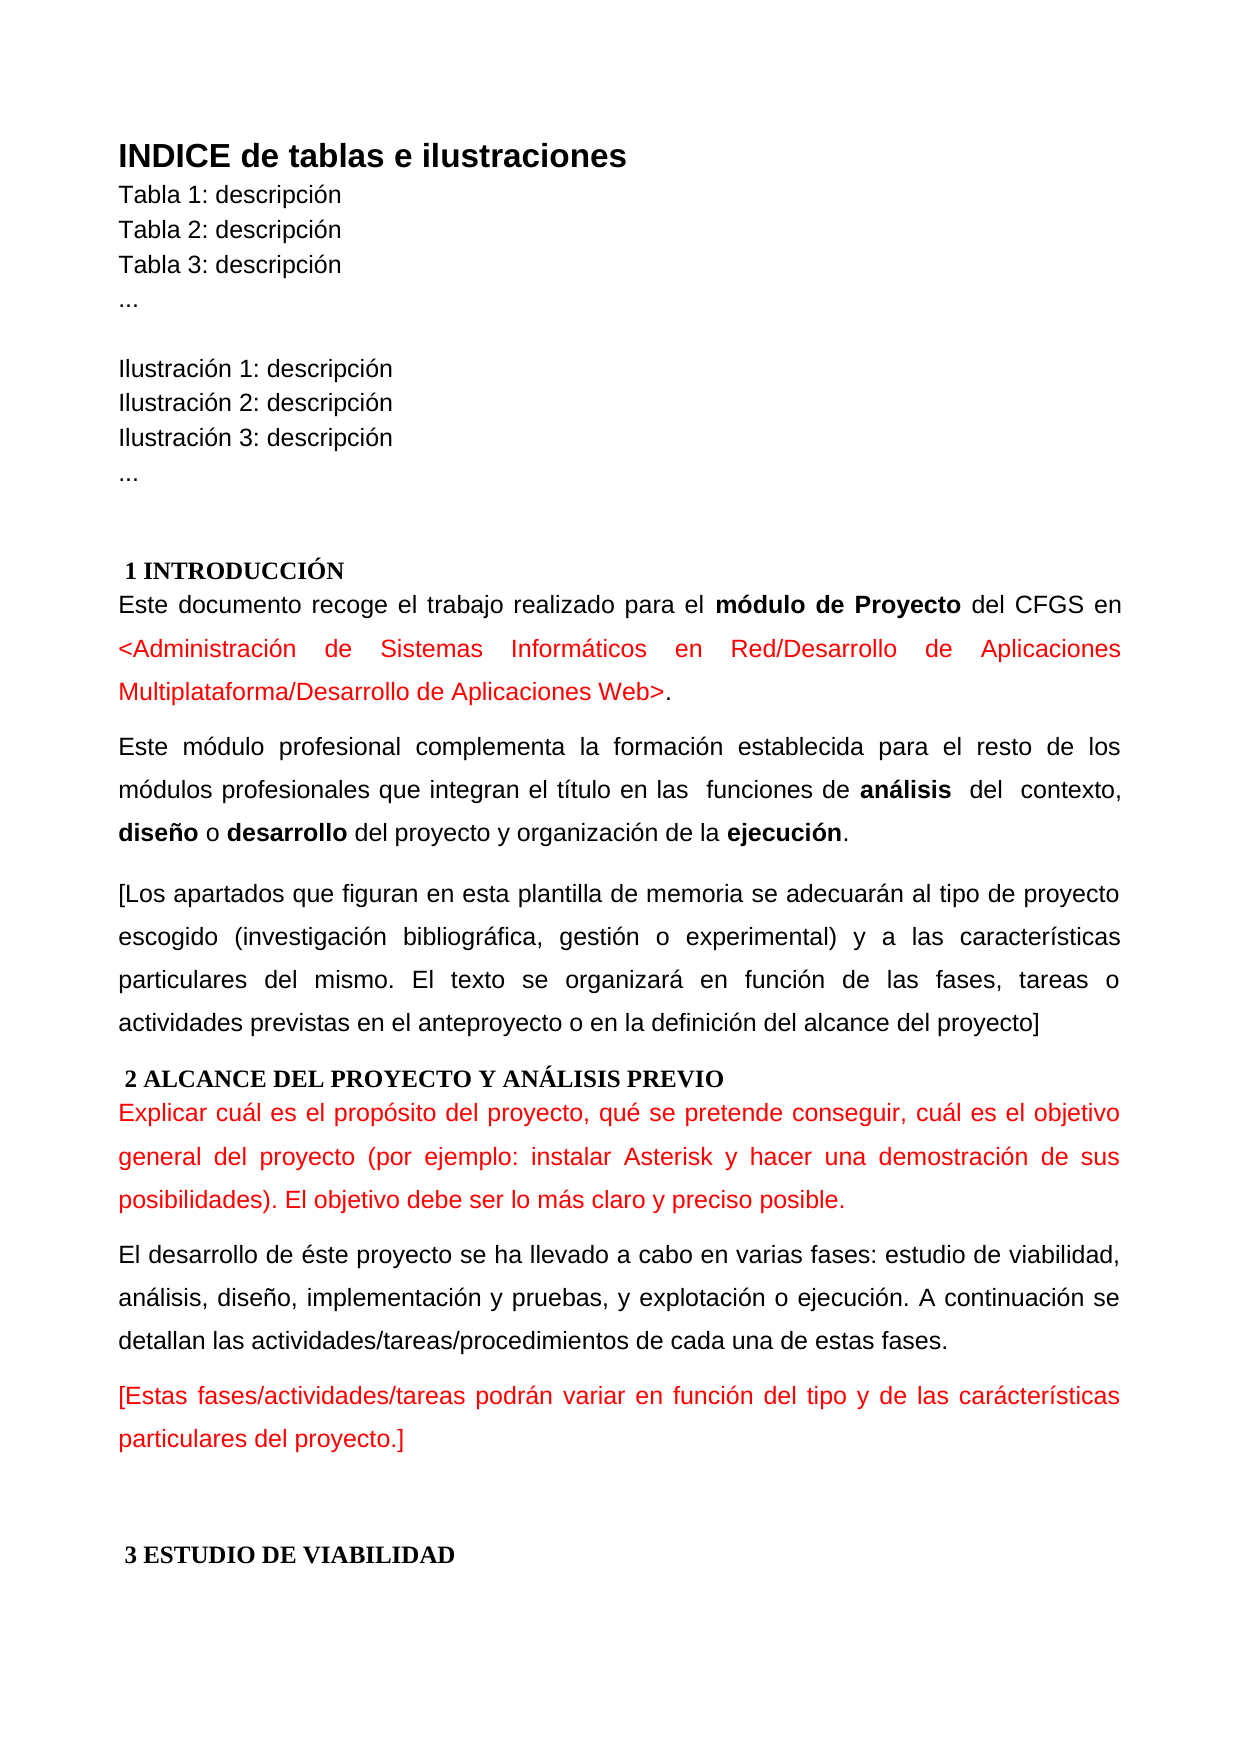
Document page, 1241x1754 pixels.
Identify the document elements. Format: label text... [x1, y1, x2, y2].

text Ilustración 2: descripción [118, 388, 1122, 417]
text [Los apartados que figuran en esta plantilla de memoria se adecuarán al tipo de proyecto escogido (investigación bibliográfica, gestión o experimental) y a las características particulares del mismo. El texto se organizará en función de las fases, tareas o actividades previstas en el anteproyecto o en la definición del alcance del proyecto] [118, 879, 1122, 1037]
text Tabla 3: descripción [118, 249, 1122, 278]
text Este módulo profesional complementa la formación establecida para el resto de los módulos profesionales que integran el título en las funciones de análisis del contexto, diseño o desarrollo del proyecto y organización de la ejecución. [118, 732, 1122, 847]
subtitle ALCANCE DEL PROYECTO Y ANÁLISIS PREVIO [118, 1064, 1122, 1092]
text ... [118, 458, 1122, 486]
text Este documento recoge el trabajo realizado para el módulo de Proyecto del CFGS en <Administración de Sistemas Informáticos en Red/Desarrollo de Aplicaciones Multiplataforma/Desarrollo de Aplicaciones Web>. [118, 591, 1122, 706]
text El desarrollo de éste proyecto se ha llevado a cabo en varias fases: estudio de viabilidad, análisis, diseño, implementación y pruebas, y explotación o ejecución. A continuación se detallan las actividades/tareas/procedimientos de cada una de estas fases. [118, 1240, 1122, 1355]
subtitle INTRODUCCIÓN [118, 556, 1122, 584]
subtitle INDICE de tablas e ilustraciones [118, 136, 1122, 174]
text Tabla 1: descripción [118, 180, 1122, 209]
text Tabla 2: descripción [118, 215, 1122, 244]
text Ilustración 3: descripción [118, 423, 1122, 452]
text [Estas fases/actividades/tareas podrán variar en función del tipo y de las carácterísticas particulares del proyecto.] [118, 1381, 1122, 1453]
text ... [118, 284, 1122, 313]
subtitle ESTUDIO DE VIABILIDAD [118, 1540, 1122, 1569]
text Explicar cuál es el propósito del proyecto, qué se pretende conseguir, cuál es el objetivo general del proyecto (por ejemplo: instalar Asterisk y hacer una demostración de sus posibilidades). El objetivo debe ser lo más claro y preciso posible. [118, 1098, 1122, 1213]
text Ilustración 1: descripción [118, 354, 1122, 382]
